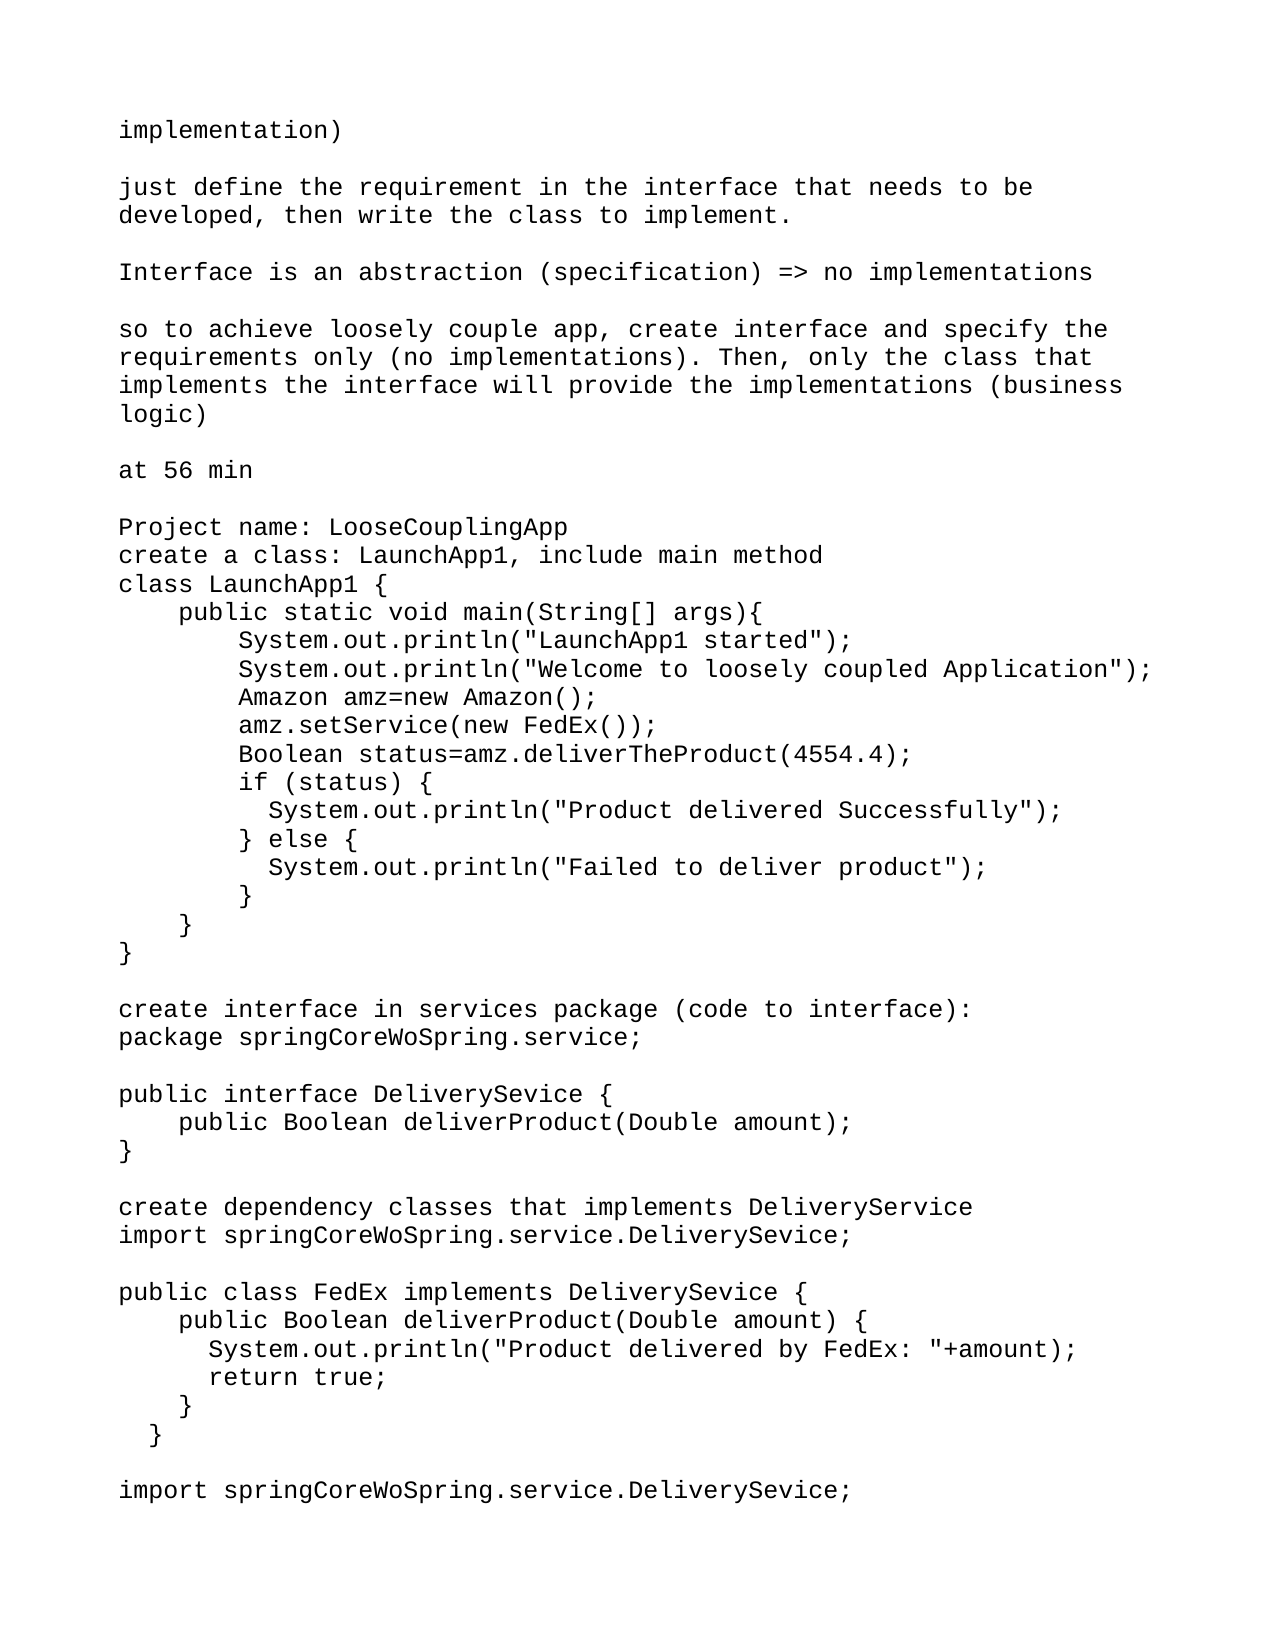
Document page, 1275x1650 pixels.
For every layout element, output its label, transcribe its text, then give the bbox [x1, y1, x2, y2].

text Project name: LooseCouplingApp [118, 515, 1157, 543]
text so to achieve loosely couple app, create interface and specify the requirements only (no implementations). Then, only the class that implements the interface will provide the implementations (business logic) [118, 316, 1157, 430]
text public class FedEx implements DeliverySevice { [118, 1280, 1157, 1308]
text at 56 min [118, 458, 1157, 486]
text create dependency classes that implements DeliveryService [118, 1195, 1157, 1223]
text class LaunchApp1 { [118, 571, 1157, 600]
text } [118, 1138, 1157, 1166]
text amz.setService(new FedEx()); [118, 713, 1157, 741]
text System.out.println("Product delivered by FedEx: "+amount); [118, 1336, 1157, 1365]
text } [118, 1393, 1157, 1421]
text public static void main(String[] args){ [118, 600, 1157, 628]
text package springCoreWoSpring.service; [118, 1025, 1157, 1053]
text } else { [118, 826, 1157, 855]
text implementation) [118, 118, 1157, 146]
text } [118, 883, 1157, 911]
text import springCoreWoSpring.service.DeliverySevice; [118, 1478, 1157, 1506]
text Amazon amz=new Amazon(); [118, 685, 1157, 713]
text public interface DeliverySevice { [118, 1081, 1157, 1110]
text if (status) { [118, 770, 1157, 798]
text return true; [118, 1365, 1157, 1393]
text public Boolean deliverProduct(Double amount); [118, 1110, 1157, 1138]
text } [118, 940, 1157, 968]
text just define the requirement in the interface that needs to be developed, then write the class to implement. [118, 175, 1157, 231]
text System.out.println("LaunchApp1 started"); [118, 628, 1157, 656]
text } [118, 911, 1157, 940]
text System.out.println("Product delivered Successfully"); [118, 798, 1157, 826]
text public Boolean deliverProduct(Double amount) { [118, 1308, 1157, 1336]
text create a class: LaunchApp1, include main method [118, 543, 1157, 571]
text import springCoreWoSpring.service.DeliverySevice; [118, 1223, 1157, 1251]
text Interface is an abstraction (specification) => no implementations [118, 260, 1157, 288]
text } [118, 1421, 1157, 1450]
text create interface in services package (code to interface): [118, 996, 1157, 1025]
text System.out.println("Welcome to loosely coupled Application"); [118, 656, 1157, 685]
text Boolean status=amz.deliverTheProduct(4554.4); [118, 741, 1157, 770]
text System.out.println("Failed to deliver product"); [118, 855, 1157, 883]
